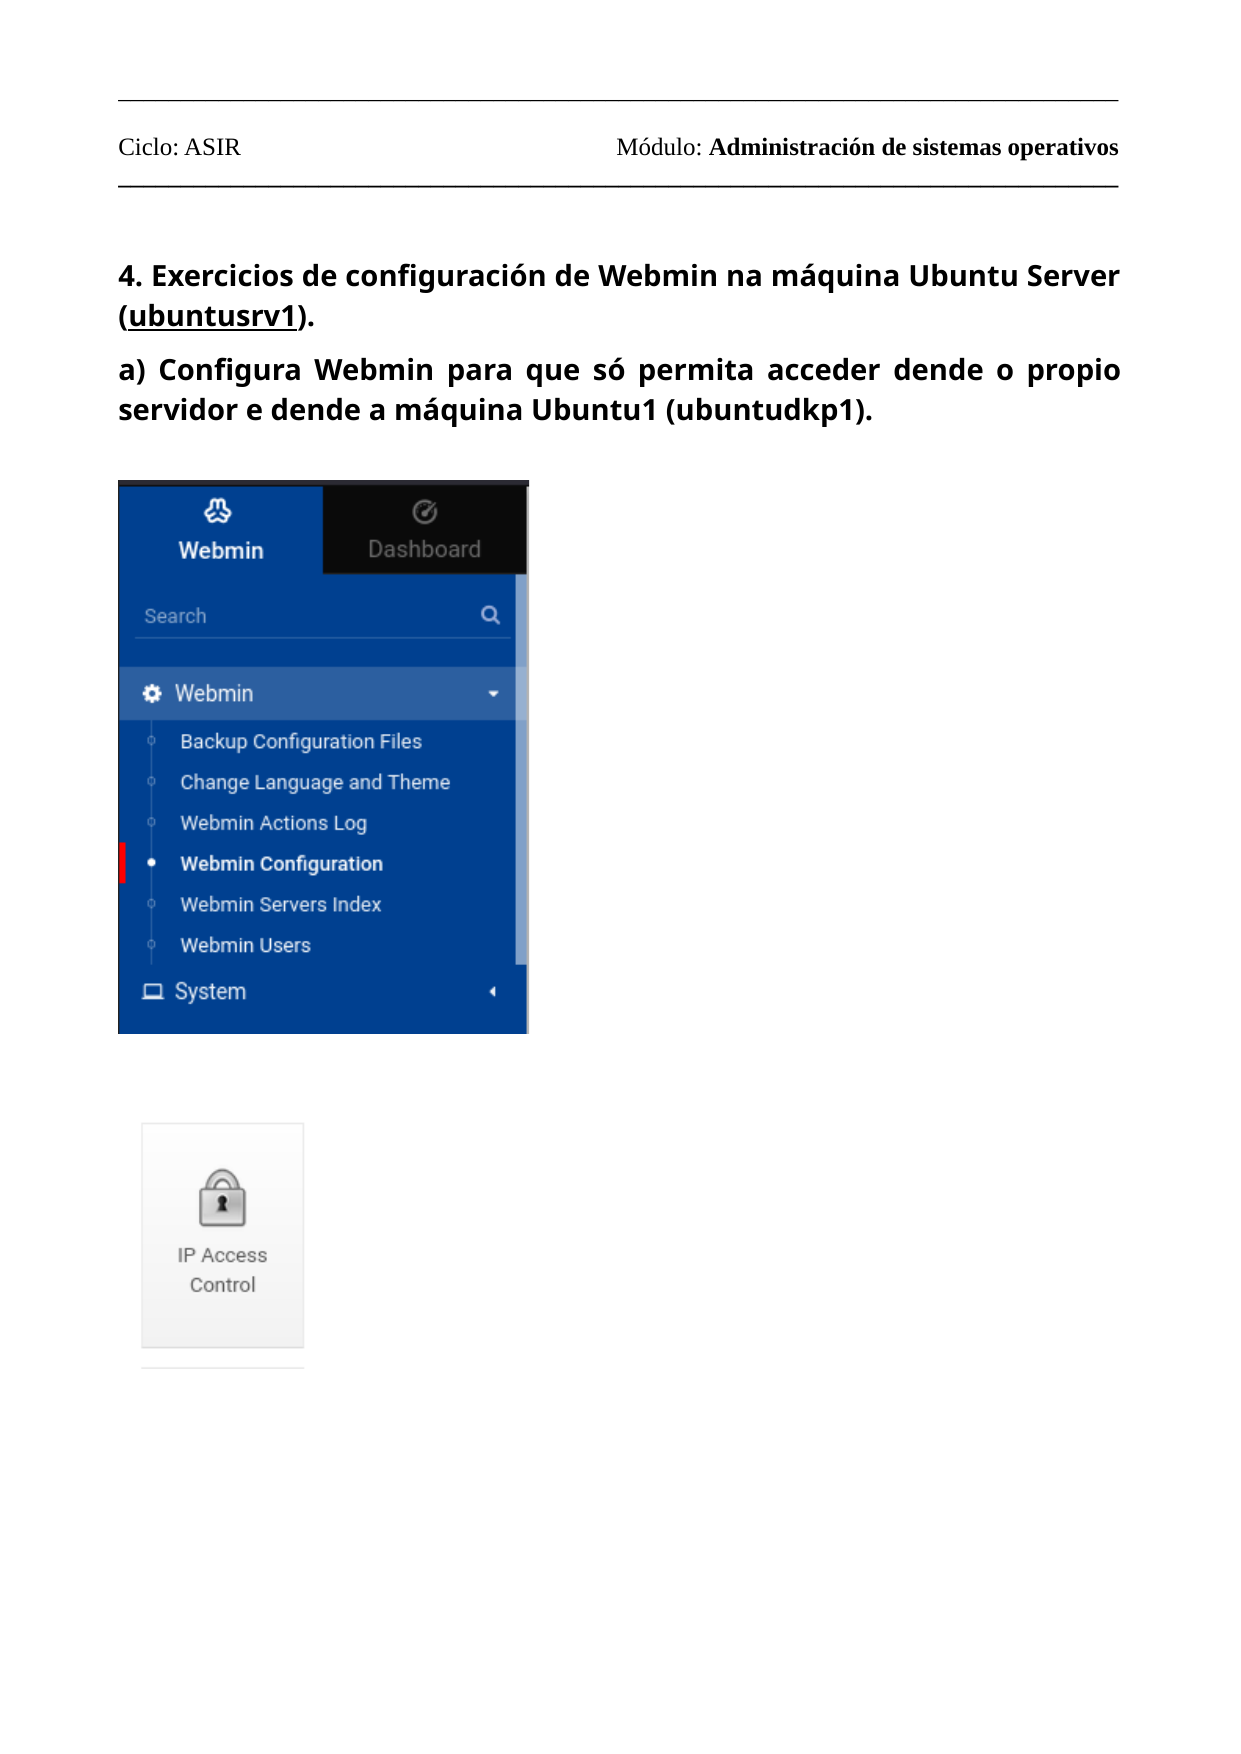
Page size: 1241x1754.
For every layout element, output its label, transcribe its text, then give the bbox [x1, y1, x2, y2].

subtitle a) Configura Webmin para que só permita acceder dende o propio servidor e dende a máquina Ubuntu1 (ubuntudkp1). [118, 349, 1122, 429]
subtitle 4. Exercicios de configuración de Webmin na máquina Ubuntu Server (ubuntusrv1). [118, 256, 1122, 335]
